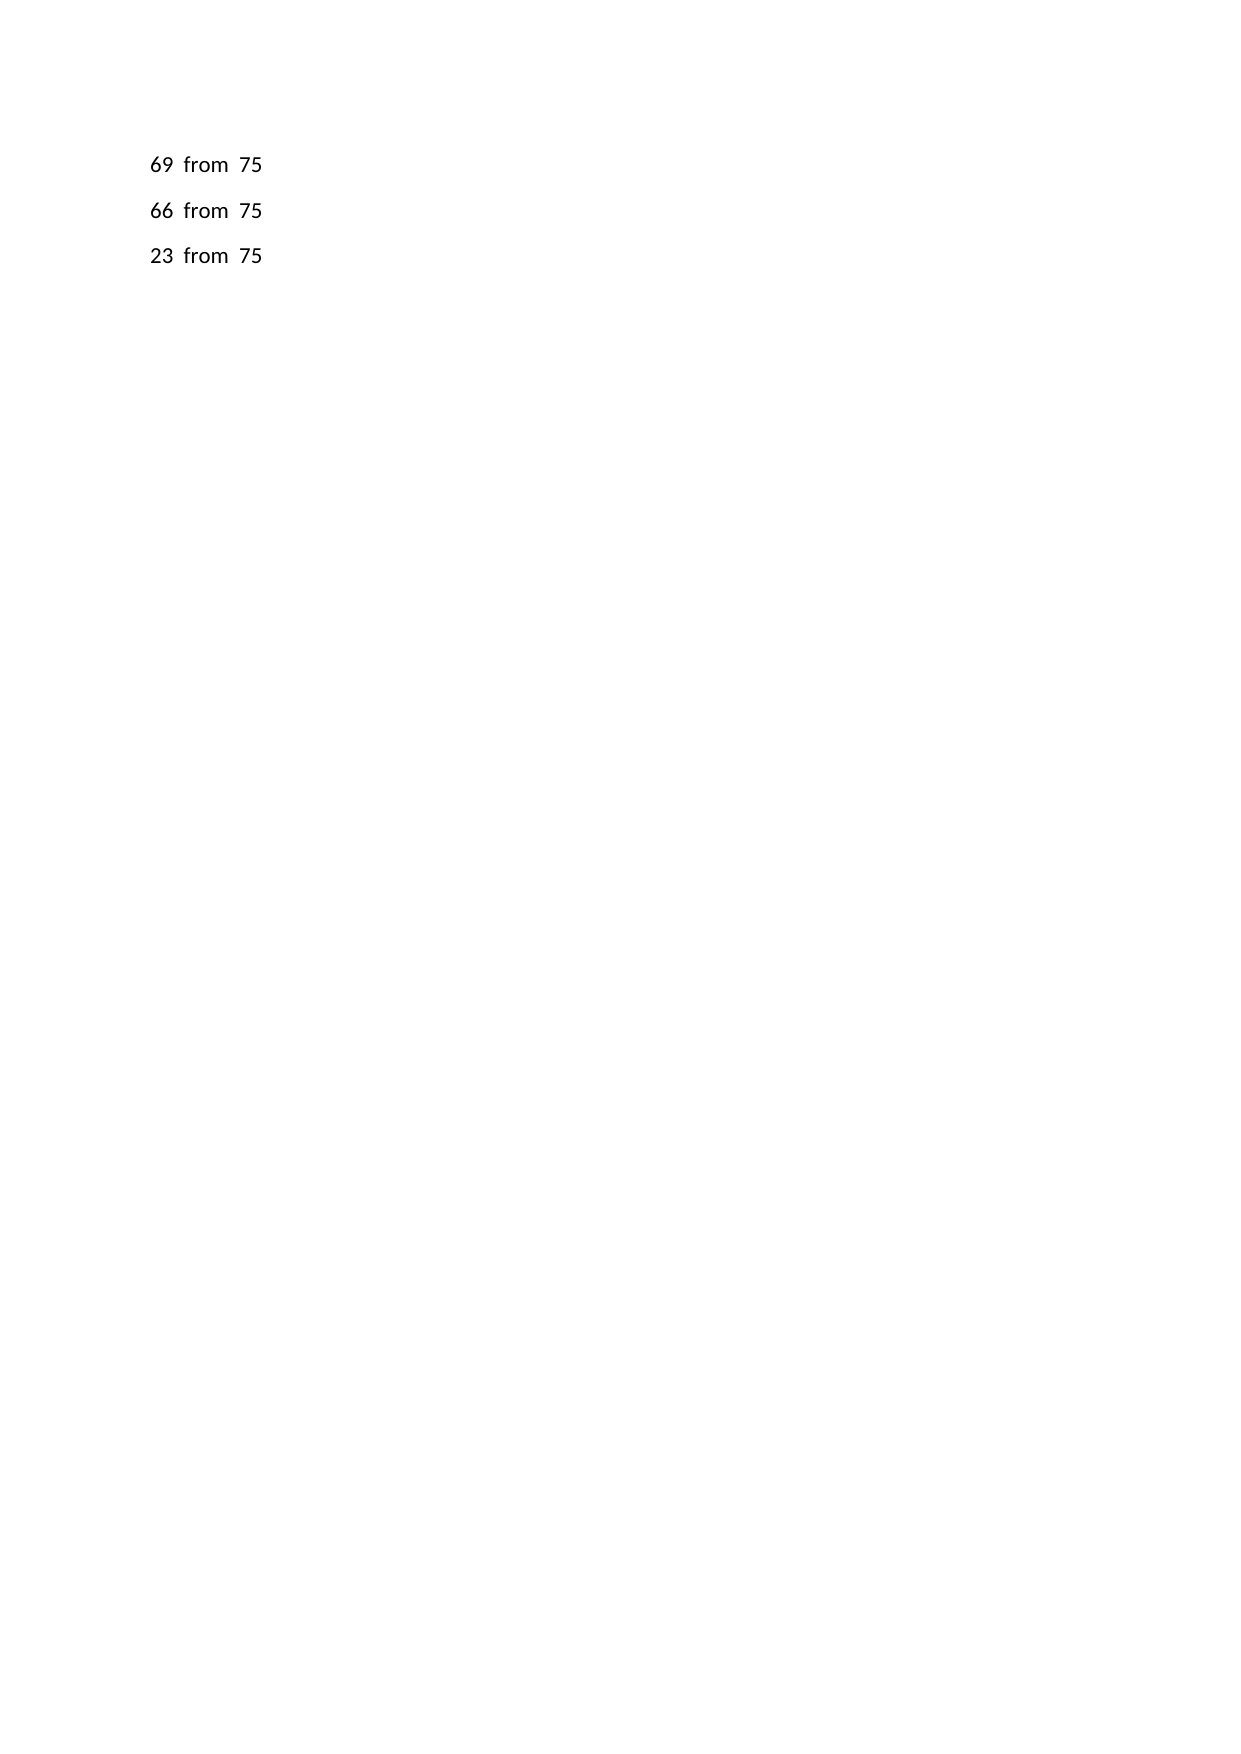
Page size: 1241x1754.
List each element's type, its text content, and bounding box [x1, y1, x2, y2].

text 66 from 75 [150, 196, 1090, 224]
text 23 from 75 [150, 241, 1090, 269]
text 69 from 75 [150, 150, 1090, 178]
